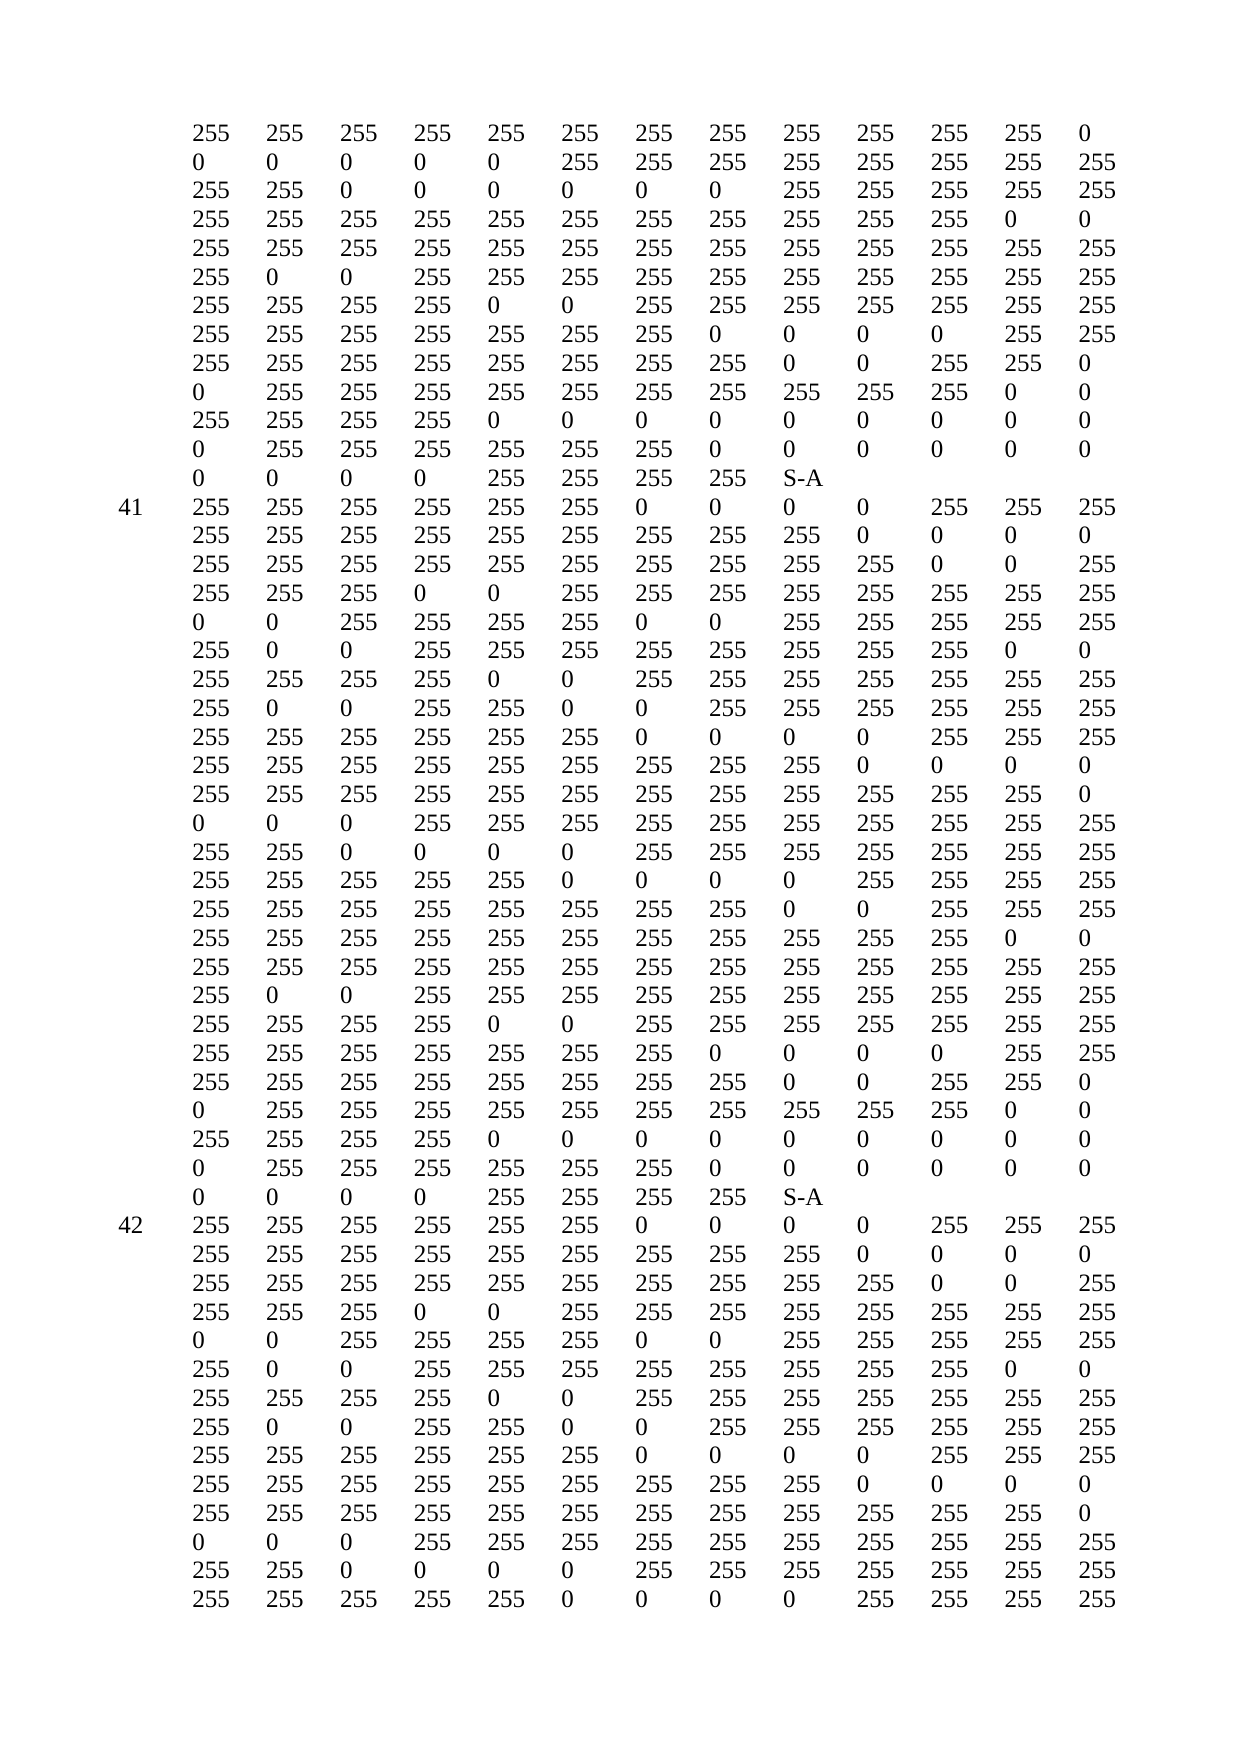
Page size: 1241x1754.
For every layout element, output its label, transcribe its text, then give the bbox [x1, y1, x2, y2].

text 42 255 255 255 255 255 255 0 0 0 0 255 255 255 255 255 255 255 255 255 255 255 255 0 0 0 0 255 255 255 255 255 255 255 255 255 255 0 0 255 255 255 255 0 0 255 255 255 255 255 255 255 255 0 0 255 255 255 255 0 0 255 255 255 255 255 255 0 0 255 255 255 255 255 255 255 255 0 0 255 255 255 255 0 0 255 255 255 255 255 255 255 255 0 0 255 255 0 0 255 255 255 255 255 255 255 255 255 255 255 255 0 0 0 0 255 255 255 255 255 255 255 255 255 255 255 255 0 0 0 0 255 255 255 255 255 255 255 255 255 255 255 255 0 0 0 0 255 255 255 255 255 255 255 255 255 255 255 255 0 0 0 0 255 255 255 255 255 255 255 255 255 255 255 255 0 0 0 0 255 255 255 255 [118, 1211, 1122, 1613]
text 255 255 255 255 255 255 255 255 255 255 255 255 0 0 0 0 0 0 255 255 255 255 255 255 255 255 255 255 0 0 0 0 0 0 255 255 255 255 255 255 255 255 255 255 255 255 255 255 255 255 0 0 255 255 255 255 255 255 255 255 255 255 255 255 255 255 0 0 255 255 255 255 255 255 255 255 255 255 255 255 255 255 0 0 255 255 255 255 255 255 255 255 255 255 255 255 255 255 0 0 0 0 255 255 255 255 255 255 255 255 255 255 0 0 255 255 0 0 255 255 255 255 255 255 255 255 255 255 0 0 255 255 255 255 0 0 0 0 0 0 0 0 0 0 255 255 255 255 255 255 0 0 0 0 0 0 0 0 0 0 255 255 255 255 S-A [118, 118, 1122, 492]
text 41 255 255 255 255 255 255 0 0 0 0 255 255 255 255 255 255 255 255 255 255 255 255 0 0 0 0 255 255 255 255 255 255 255 255 255 255 0 0 255 255 255 255 0 0 255 255 255 255 255 255 255 255 0 0 255 255 255 255 0 0 255 255 255 255 255 255 0 0 255 255 255 255 255 255 255 255 0 0 255 255 255 255 0 0 255 255 255 255 255 255 255 255 0 0 255 255 0 0 255 255 255 255 255 255 255 255 255 255 255 255 0 0 0 0 255 255 255 255 255 255 255 255 255 255 255 255 0 0 0 0 255 255 255 255 255 255 255 255 255 255 255 255 0 0 0 0 255 255 255 255 255 255 255 255 255 255 255 255 0 0 0 0 255 255 255 255 255 255 255 255 255 255 255 255 0 0 0 0 255 255 255 255 255 255 255 255 255 255 255 255 0 0 255 255 255 255 255 255 255 255 255 255 255 255 255 255 0 0 255 255 255 255 255 255 255 255 255 255 255 255 255 255 0 0 255 255 255 255 255 255 255 255 255 255 255 255 255 255 0 0 255 255 255 255 255 255 255 255 255 255 255 255 255 255 0 0 0 0 255 255 255 255 255 255 255 255 255 255 0 0 255 255 0 0 255 255 255 255 255 255 255 255 255 255 0 0 255 255 255 255 0 0 0 0 0 0 0 0 0 0 255 255 255 255 255 255 0 0 0 0 0 0 0 0 0 0 255 255 255 255 S-A [118, 492, 1122, 1211]
